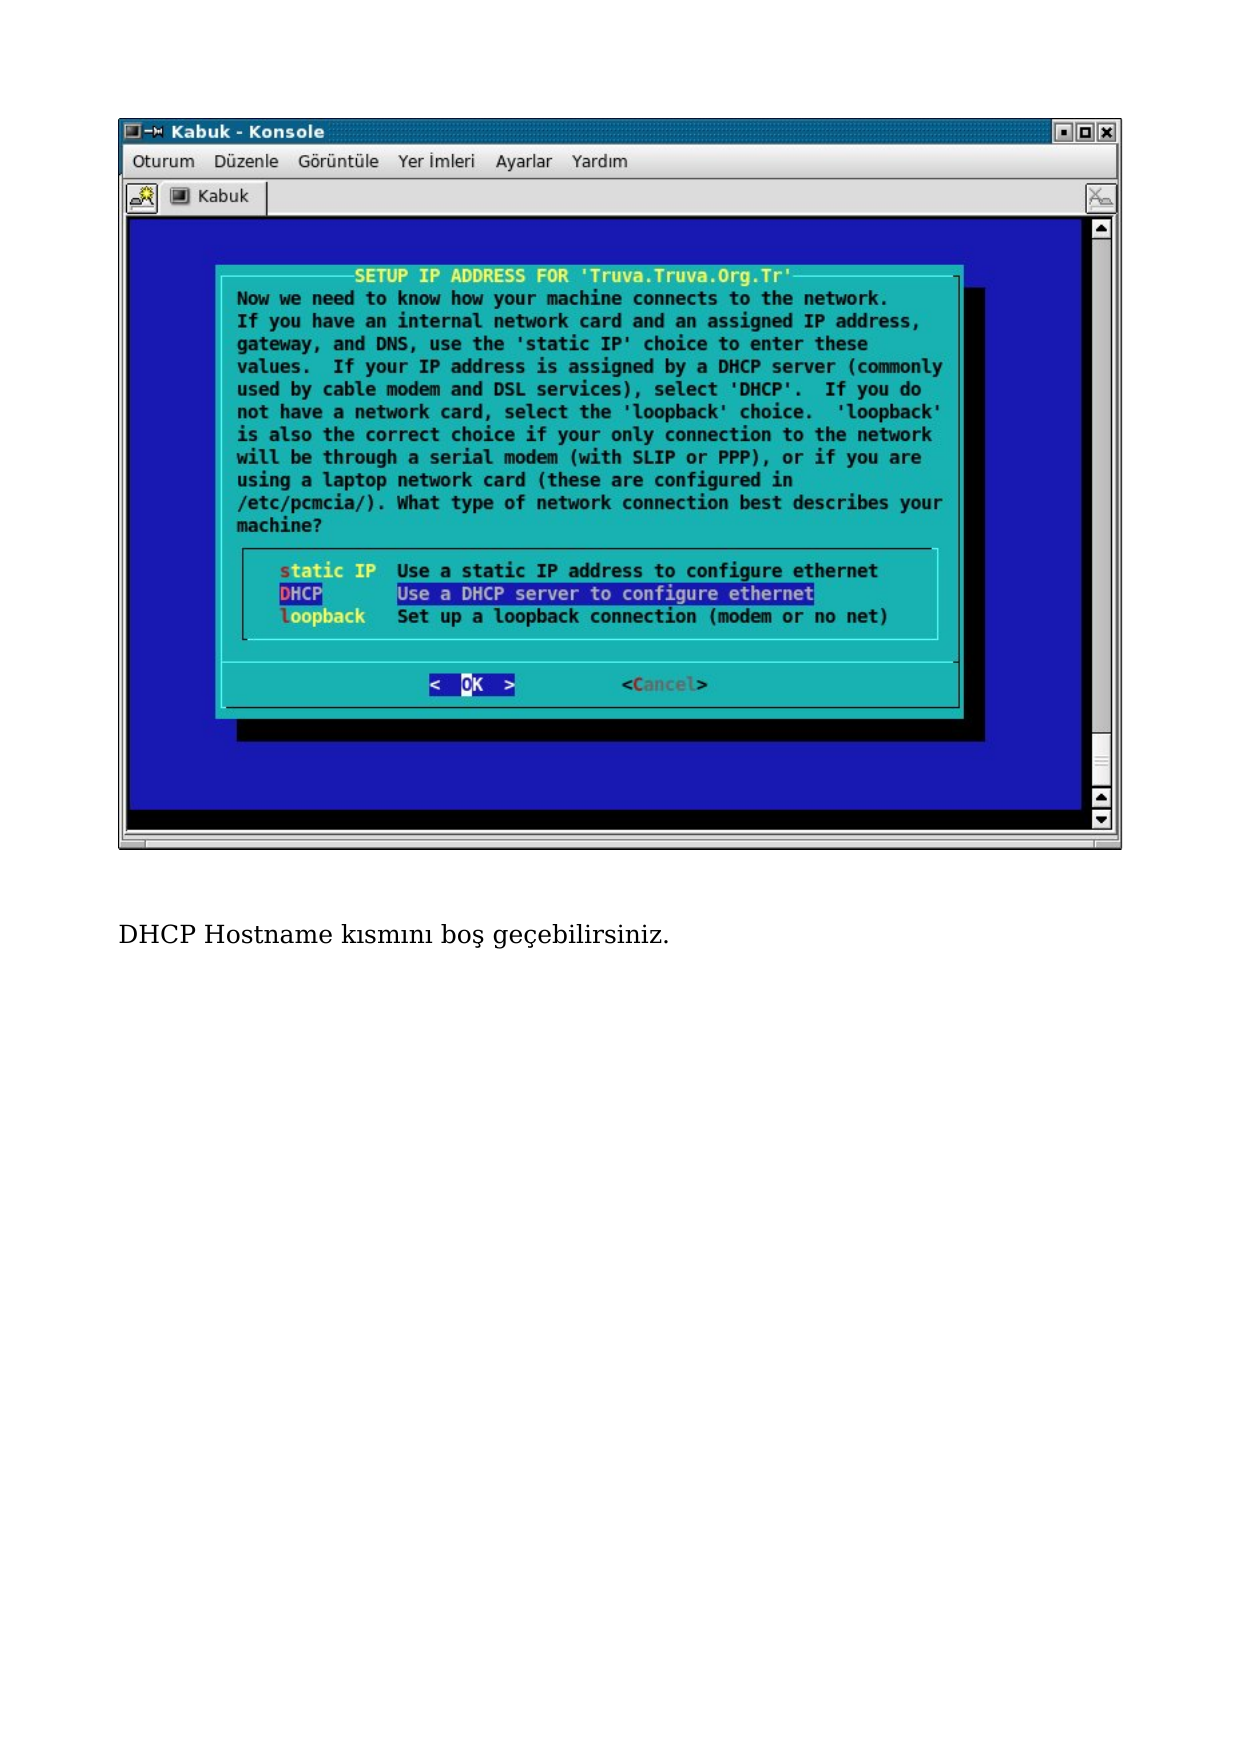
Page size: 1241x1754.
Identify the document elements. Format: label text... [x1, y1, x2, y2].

text DHCP Hostname kısmını boş geçebilirsiniz. [118, 891, 1122, 950]
picture [118, 118, 1123, 850]
